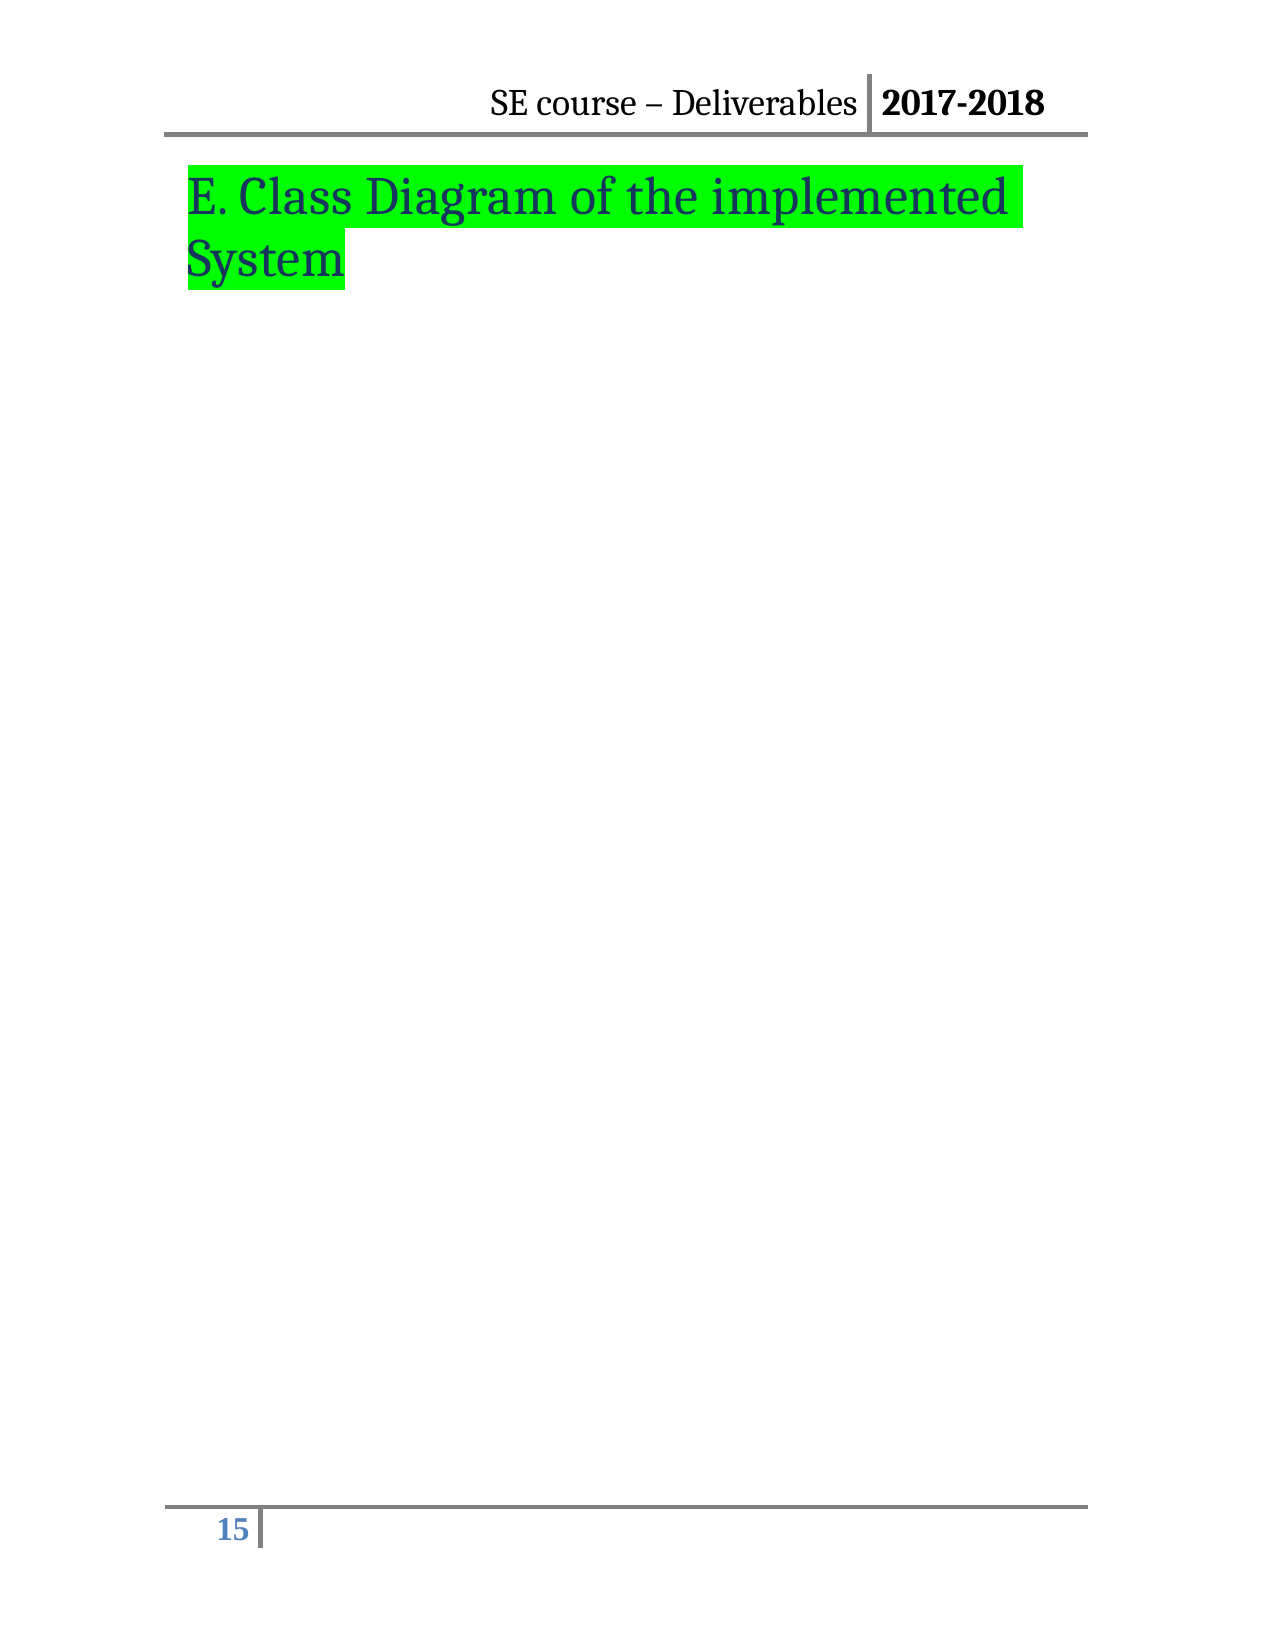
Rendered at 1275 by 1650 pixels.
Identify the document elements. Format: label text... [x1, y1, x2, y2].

title E. Class Diagram of the implemented System [187, 165, 1087, 290]
